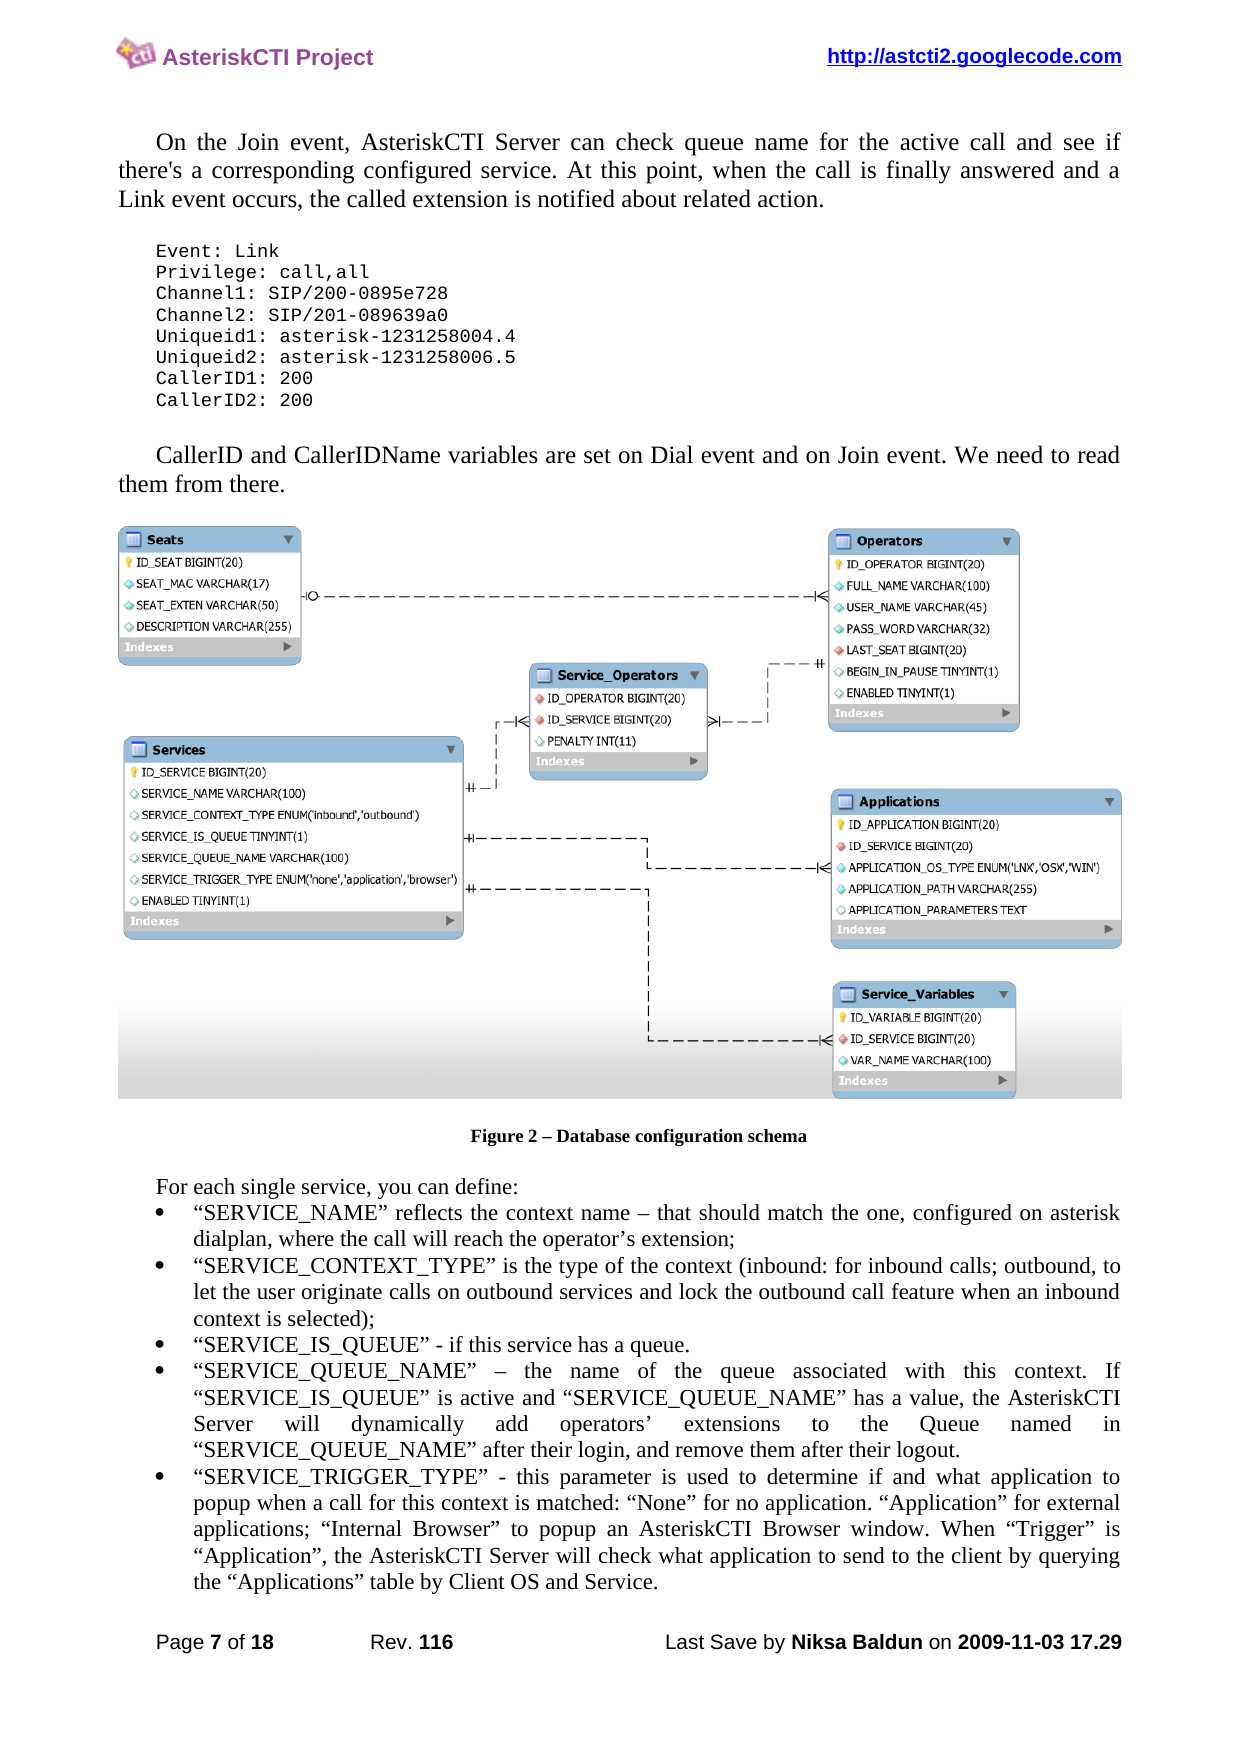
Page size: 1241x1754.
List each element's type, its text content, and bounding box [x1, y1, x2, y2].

picture [118, 526, 1122, 1099]
text CallerID2: 200 [118, 390, 1122, 412]
list “SERVICE_QUEUE_NAME” – the name of the queue associated with this context. If “SERVICE_IS_QUEUE” is active and “SERVICE_QUEUE_NAME” has a value, the AsteriskCTI Server will dynamically add operators’ extensions to the Queue named in “SERVICE_QUEUE_NAME” after their login, and remove them after their logout. [156, 1357, 1122, 1463]
picture [116, 34, 157, 74]
text Event: Link [118, 242, 1122, 263]
text Uniqueid2: asterisk-1231258006.5 [118, 348, 1122, 369]
text CallerID and CallerIDName variables are set on Dial event and on Join event. We need to read them from there. [118, 440, 1122, 498]
text Privilege: call,all [118, 263, 1122, 284]
text CallerID1: 200 [118, 369, 1122, 390]
text Figure 2 – Database configuration schema [118, 1125, 1122, 1146]
list “SERVICE_CONTEXT_TYPE” is the type of the context (inbound: for inbound calls; outbound, to let the user originate calls on outbound services and lock the outbound call feature when an inbound context is selected); [156, 1252, 1122, 1331]
text Channel2: SIP/201-089639a0 [118, 305, 1122, 327]
text On the Join event, AsteriskCTI Server can check queue name for the active call and see if there's a corresponding configured service. At this point, when the call is finally answered and a Link event occurs, the called extension is notified about related action. [118, 127, 1122, 213]
list “SERVICE_TRIGGER_TYPE” - this parameter is used to determine if and what application to popup when a call for this context is matched: “None” for no application. “Application” for external applications; “Internal Browser” to popup an AsteriskCTI Browser window. When “Trigger” is “Application”, the AsteriskCTI Server will check what application to send to the client by querying the “Applications” table by Client OS and Service. [156, 1463, 1122, 1594]
text Uniqueid1: asterisk-1231258004.4 [118, 327, 1122, 348]
text For each single service, you can define: [118, 1173, 1122, 1199]
text Channel1: SIP/200-0895e728 [118, 284, 1122, 305]
list “SERVICE_NAME” reflects the context name – that should match the one, configured on asterisk dialplan, where the call will reach the operator’s extension; [156, 1199, 1122, 1252]
list “SERVICE_IS_QUEUE” - if this service has a queue. [156, 1331, 1122, 1357]
